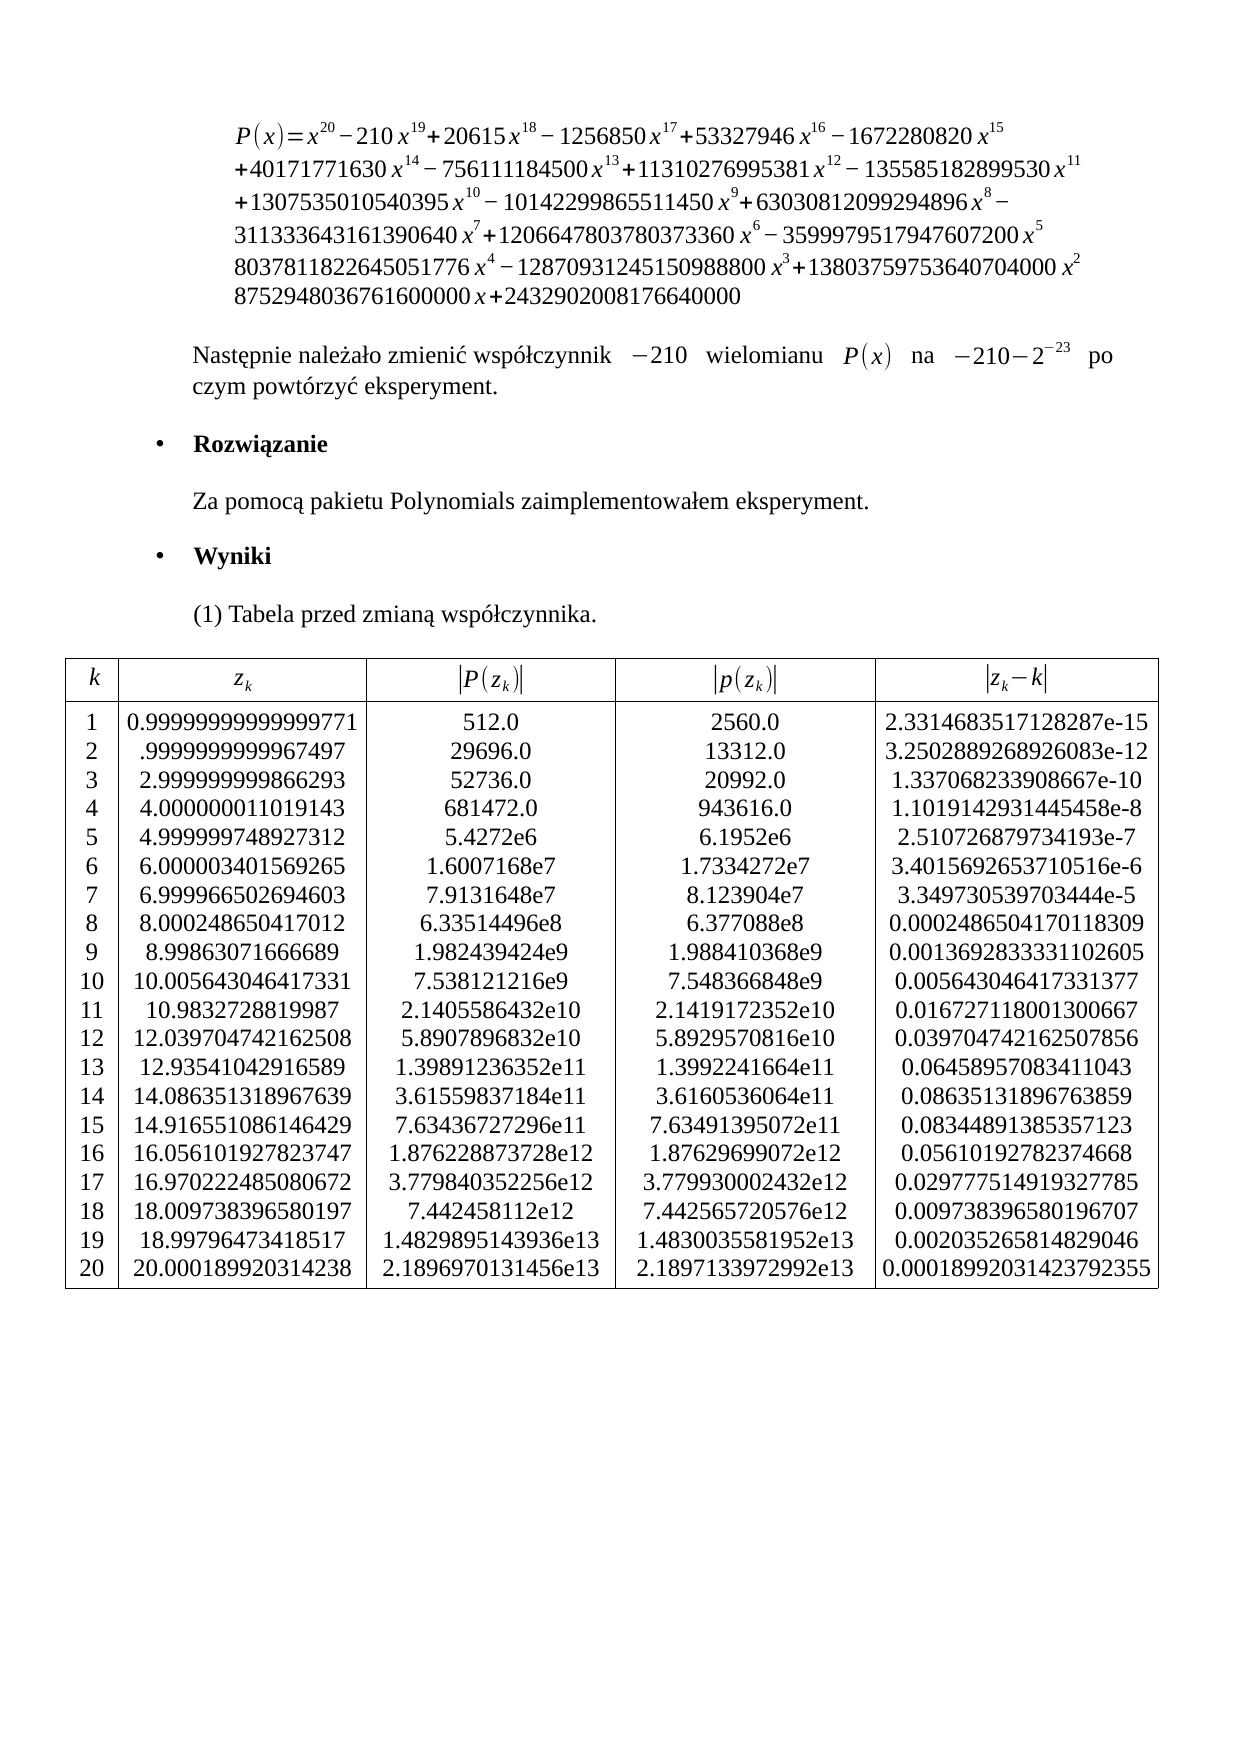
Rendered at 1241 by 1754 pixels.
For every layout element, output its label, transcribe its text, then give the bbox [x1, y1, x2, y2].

table_cell 0.99999999999999771.9999999999967497 2.999999999866293 4.000000011019143 4.999999748927312 6.000003401569265 6.999966502694603 8.000248650417012 8.99863071666689 10.005643046417331 10.9832728819987 12.039704742162508 12.93541042916589 14.086351318967639 14.916551086146429 16.056101927823747 16.970222485080672 18.009738396580197 18.99796473418517 20.000189920314238 [119, 702, 366, 1288]
table_header [367, 659, 615, 701]
table_header [616, 659, 875, 701]
text Za pomocą pakietu Polynomials zaimplementowałem eksperyment. [118, 486, 1122, 515]
table_header [119, 659, 366, 701]
table_cell 2.3314683517128287e-15 3.2502889268926083e-12 1.337068233908667e-10 1.1019142931445458e-8 2.510726879734193e-7 3.4015692653710516e-6 3.349730539703444e-5 0.0002486504170118309 0.0013692833331102605 0.005643046417331377 0.016727118001300667 0.039704742162507856 0.06458957083411043 0.08635131896763859 0.08344891385357123 0.05610192782374668 0.029777514919327785 0.009738396580196707 0.002035265814829046 0.00018992031423792355 [876, 702, 1158, 1288]
list Wyniki [156, 541, 1122, 570]
table_cell 512.0 29696.0 52736.0 681472.0 5.4272e6 1.6007168e7 7.9131648e7 6.33514496e8 1.982439424e9 7.538121216e9 2.1405586432e10 5.8907896832e10 1.39891236352e11 3.61559837184e11 7.63436727296e11 1.876228873728e12 3.779840352256e12 7.442458112e12 1.4829895143936e13 2.1896970131456e13 [367, 702, 615, 1288]
table_header [876, 659, 1158, 701]
text Następnie należało zmienić współczynnikwielomianunapo czym powtórzyć eksperyment. [118, 338, 1122, 400]
list Rozwiązanie [156, 429, 1122, 457]
table_cell 2560.0 13312.0 20992.0 943616.0 6.1952e6 1.7334272e7 8.123904e7 6.377088e8 1.988410368e9 7.548366848e9 2.1419172352e10 5.8929570816e10 1.3992241664e11 3.6160536064e11 7.63491395072e11 1.87629699072e12 3.779930002432e12 7.442565720576e12 1.4830035581952e13 2.1897133972992e13 [616, 702, 875, 1288]
table_cell 1 2 3 4 5 6 7 8 9 10 11 12 13 14 15 16 17 18 19 20 [66, 702, 118, 1288]
list (1) Tabela przed zmianą współczynnika. [156, 599, 1122, 628]
table_header [66, 659, 118, 701]
